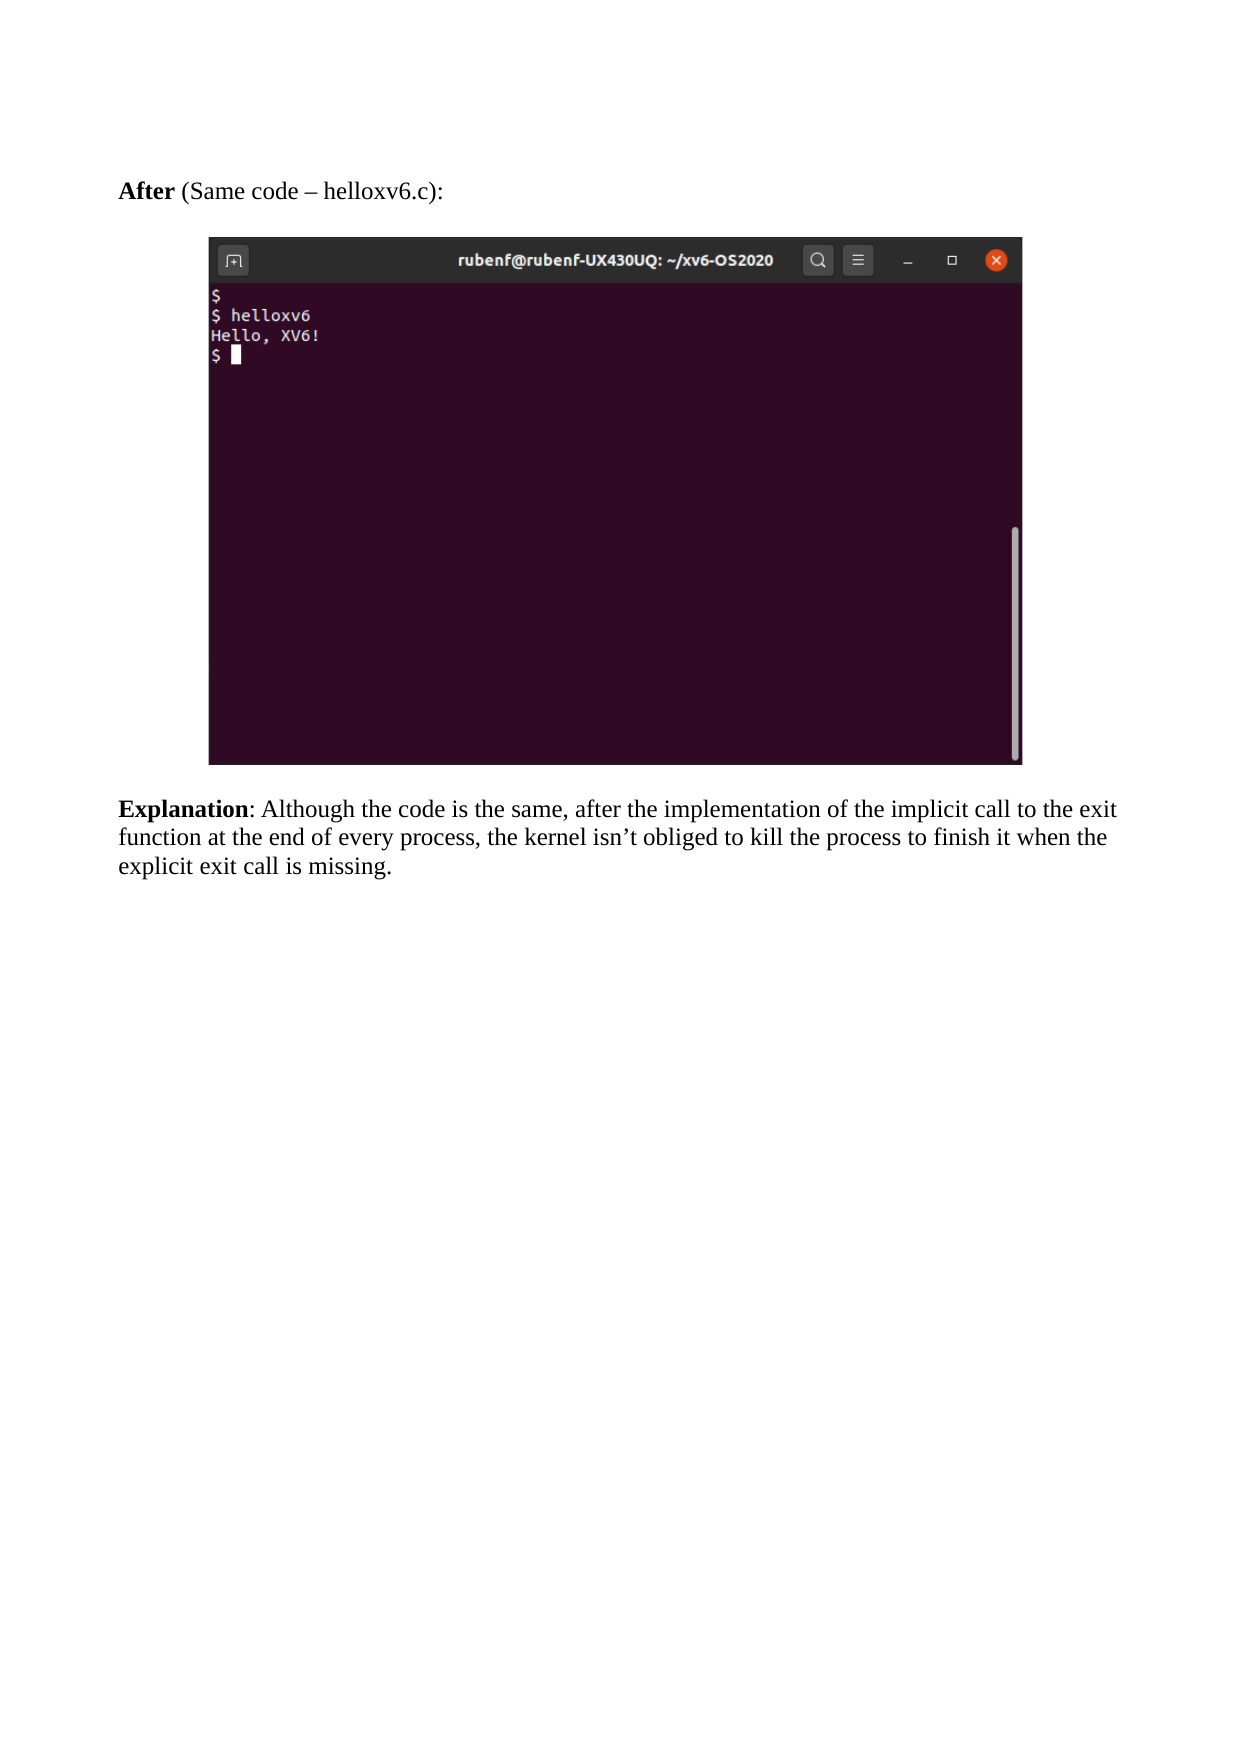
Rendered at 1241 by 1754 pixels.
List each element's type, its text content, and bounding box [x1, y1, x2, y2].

text After (Same code – helloxv6.c): [118, 176, 1122, 205]
text Explanation: Although the code is the same, after the implementation of the implicit call to the exit function at the end of every process, the kernel isn’t obliged to kill the process to finish it when the explicit exit call is missing. [118, 794, 1122, 880]
picture [208, 237, 1023, 765]
